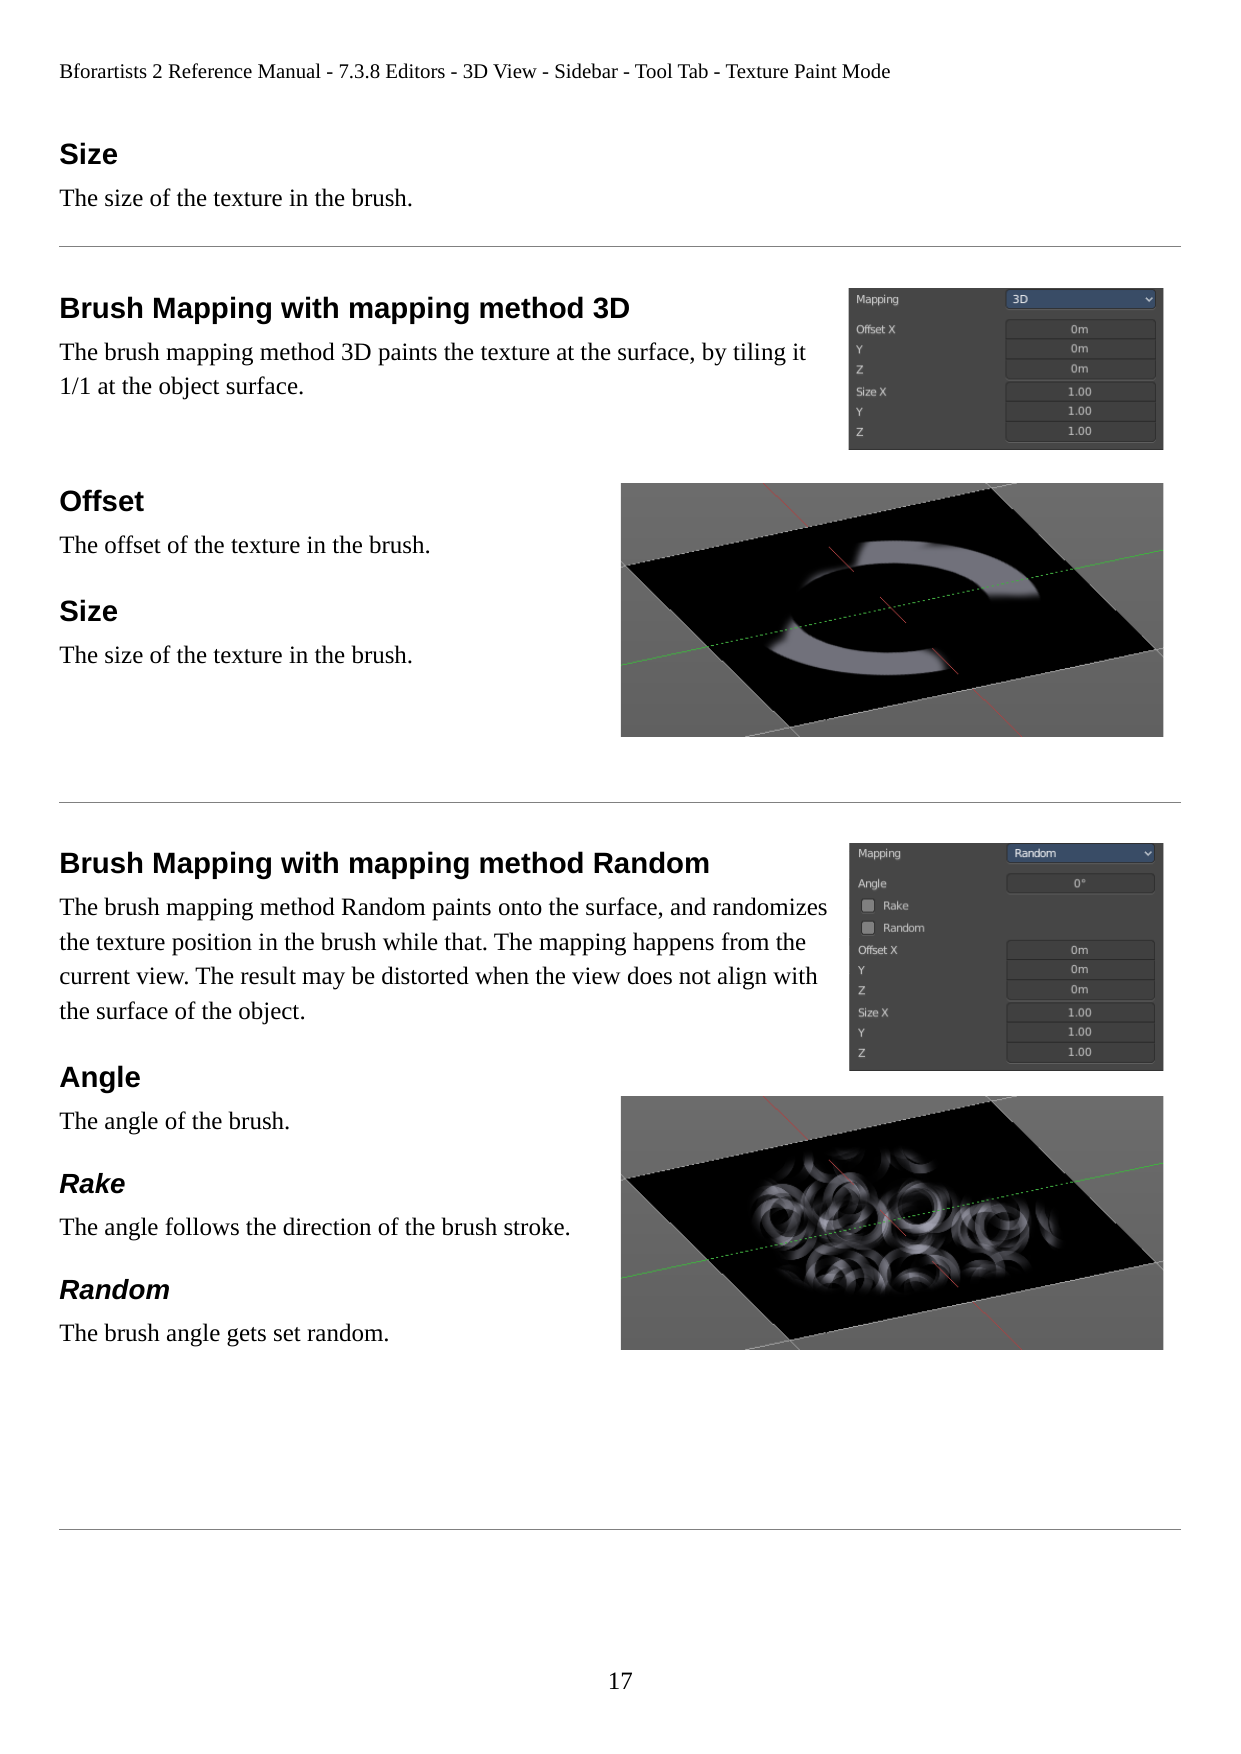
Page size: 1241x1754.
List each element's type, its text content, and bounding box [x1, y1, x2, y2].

subtitle Brush Mapping with mapping method Random [59, 846, 849, 880]
picture [620, 1096, 1164, 1350]
text The brush angle gets set random. [59, 1318, 620, 1346]
subtitle Rake [59, 1167, 620, 1199]
subtitle Size [59, 137, 1181, 170]
subtitle Brush Mapping with mapping method 3D [59, 291, 848, 324]
subtitle Size [59, 594, 620, 628]
text The size of the texture in the brush. [59, 640, 620, 669]
text [1164, 1106, 1181, 1134]
subtitle [1164, 484, 1181, 518]
picture [849, 843, 1164, 1071]
subtitle [1164, 594, 1181, 628]
text The brush mapping method 3D paints the texture at the surface, by tiling it 1/1 at the object surface. [59, 337, 848, 400]
subtitle Random [59, 1273, 620, 1305]
text The brush mapping method Random paints onto the surface, and randomizes the texture position in the brush while that. The mapping happens from the current view. The result may be distorted when the view does not align with the surface of the object. [59, 892, 849, 1025]
subtitle Offset [59, 484, 620, 518]
picture [848, 288, 1164, 450]
text The offset of the texture in the brush. [59, 530, 620, 559]
subtitle [1164, 1167, 1181, 1199]
text The size of the texture in the brush. [59, 183, 1181, 212]
subtitle Angle [59, 1059, 1181, 1093]
text The angle follows the direction of the brush stroke. [59, 1212, 620, 1241]
text The angle of the brush. [59, 1106, 620, 1134]
subtitle [1164, 1273, 1181, 1305]
picture [620, 483, 1164, 737]
